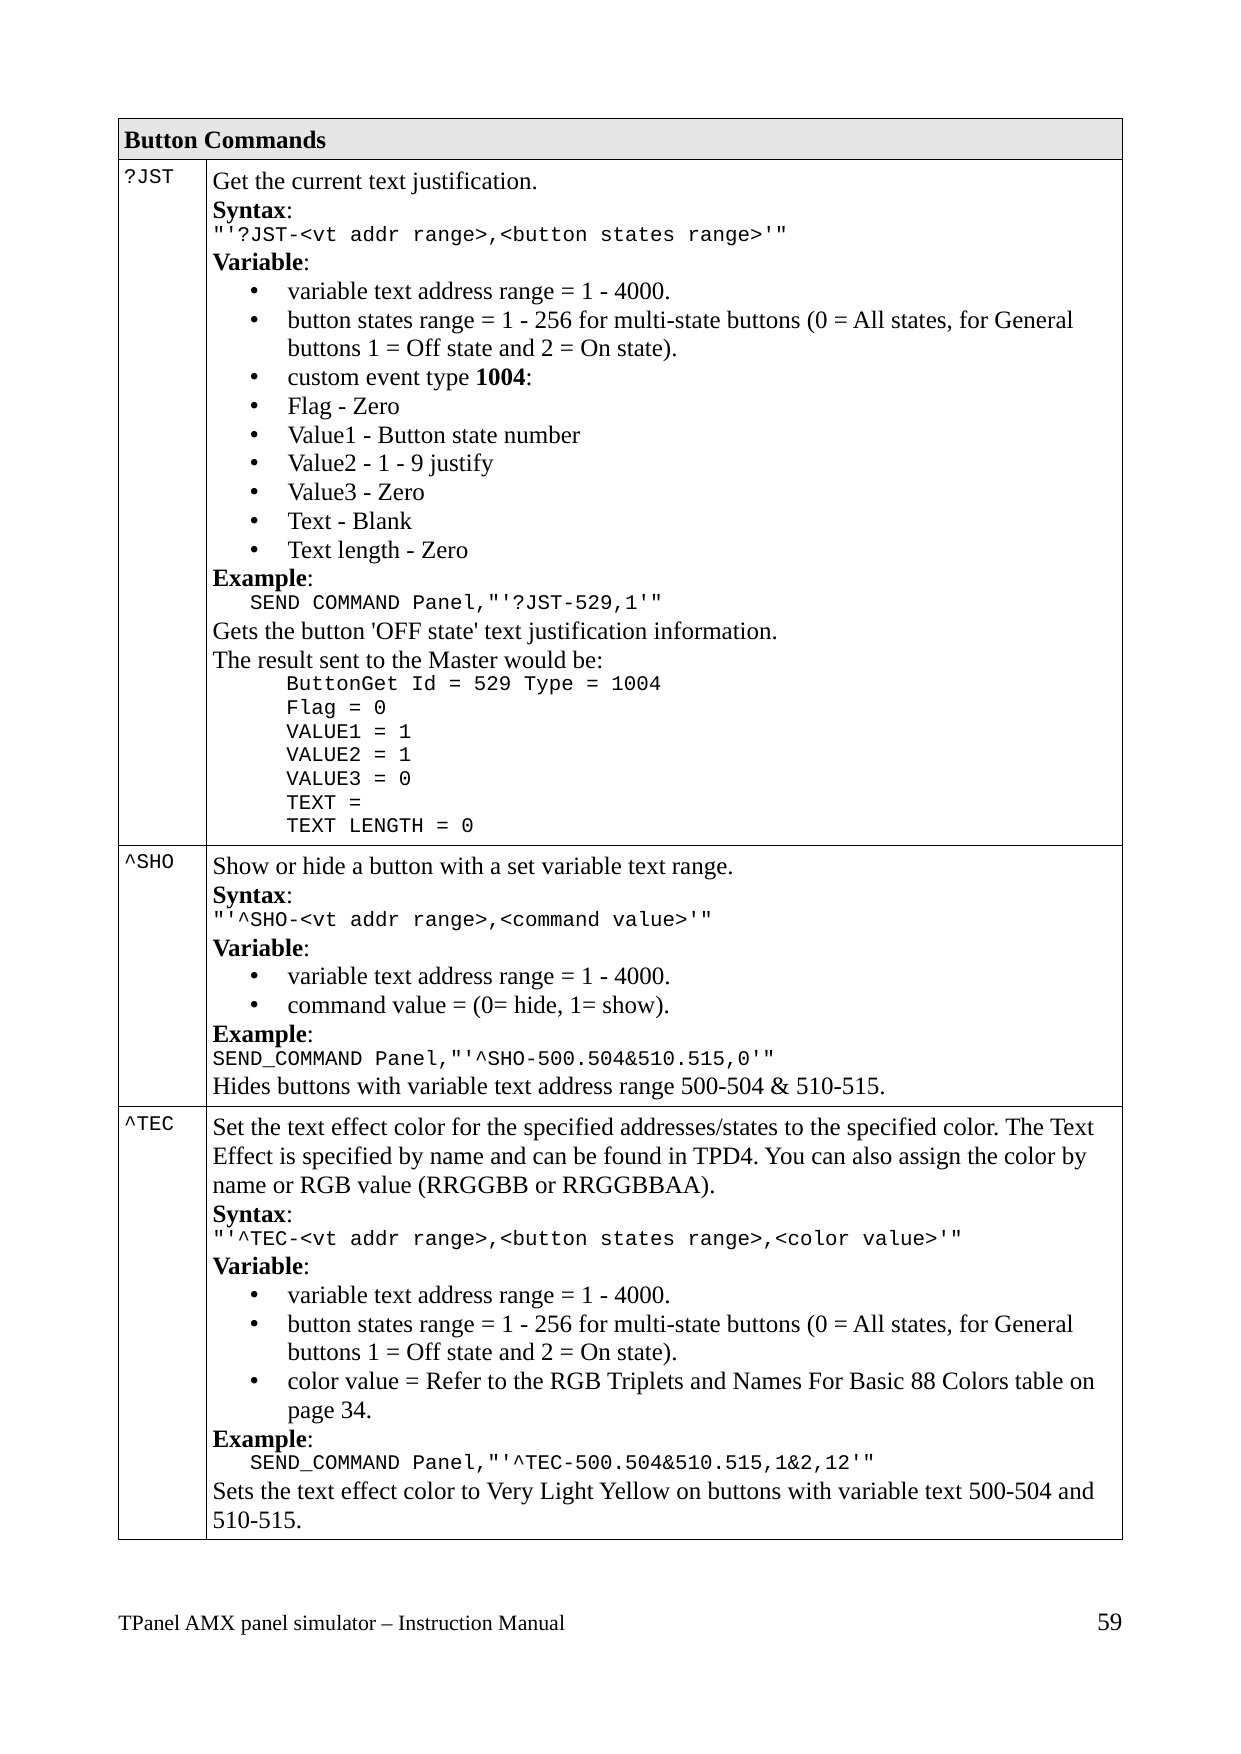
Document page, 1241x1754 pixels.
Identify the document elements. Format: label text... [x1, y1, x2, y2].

table_cell Get the current text justification. Syntax: "'?JST-<vt addr range>,<button states range>'" Variable: variable text address range = 1 - 4000. button states range = 1 - 256 for multi-state buttons (0 = All states, for General buttons 1 = Off state and 2 = On state). custom event type 1004: Flag - Zero Value1 - Button state number Value2 - 1 - 9 justify Value3 - Zero Text - Blank Text length - Zero Example: SEND COMMAND Panel,"'?JST-529,1'" Gets the button 'OFF state' text justification information. The result sent to the Master would be: ButtonGet Id = 529 Type = 1004 Flag = 0 VALUE1 = 1 VALUE2 = 1 VALUE3 = 0 TEXT = TEXT LENGTH = 0 [207, 160, 1122, 845]
table_cell Show or hide a button with a set variable text range. Syntax: "'^SHO-<vt addr range>,<command value>'" Variable: variable text address range = 1 - 4000. command value = (0= hide, 1= show). Example: SEND_COMMAND Panel,"'^SHO-500.504&510.515,0'" Hides buttons with variable text address range 500-504 & 510-515. [207, 846, 1122, 1106]
table_cell ^TEC [119, 1107, 206, 1539]
table_header Button Commands [119, 119, 1122, 159]
table_cell ^SHO [119, 846, 206, 1106]
table_cell Set the text effect color for the specified addresses/states to the specified color. The Text Effect is specified by name and can be found in TPD4. You can also assign the color by name or RGB value (RRGGBB or RRGGBBAA). Syntax: "'^TEC-<vt addr range>,<button states range>,<color value>'" Variable: variable text address range = 1 - 4000. button states range = 1 - 256 for multi-state buttons (0 = All states, for General buttons 1 = Off state and 2 = On state). color value = Refer to the RGB Triplets and Names For Basic 88 Colors table on page 34. Example: SEND_COMMAND Panel,"'^TEC-500.504&510.515,1&2,12'" Sets the text effect color to Very Light Yellow on buttons with variable text 500-504 and 510-515. [207, 1107, 1122, 1539]
table_cell ?JST [119, 160, 206, 845]
